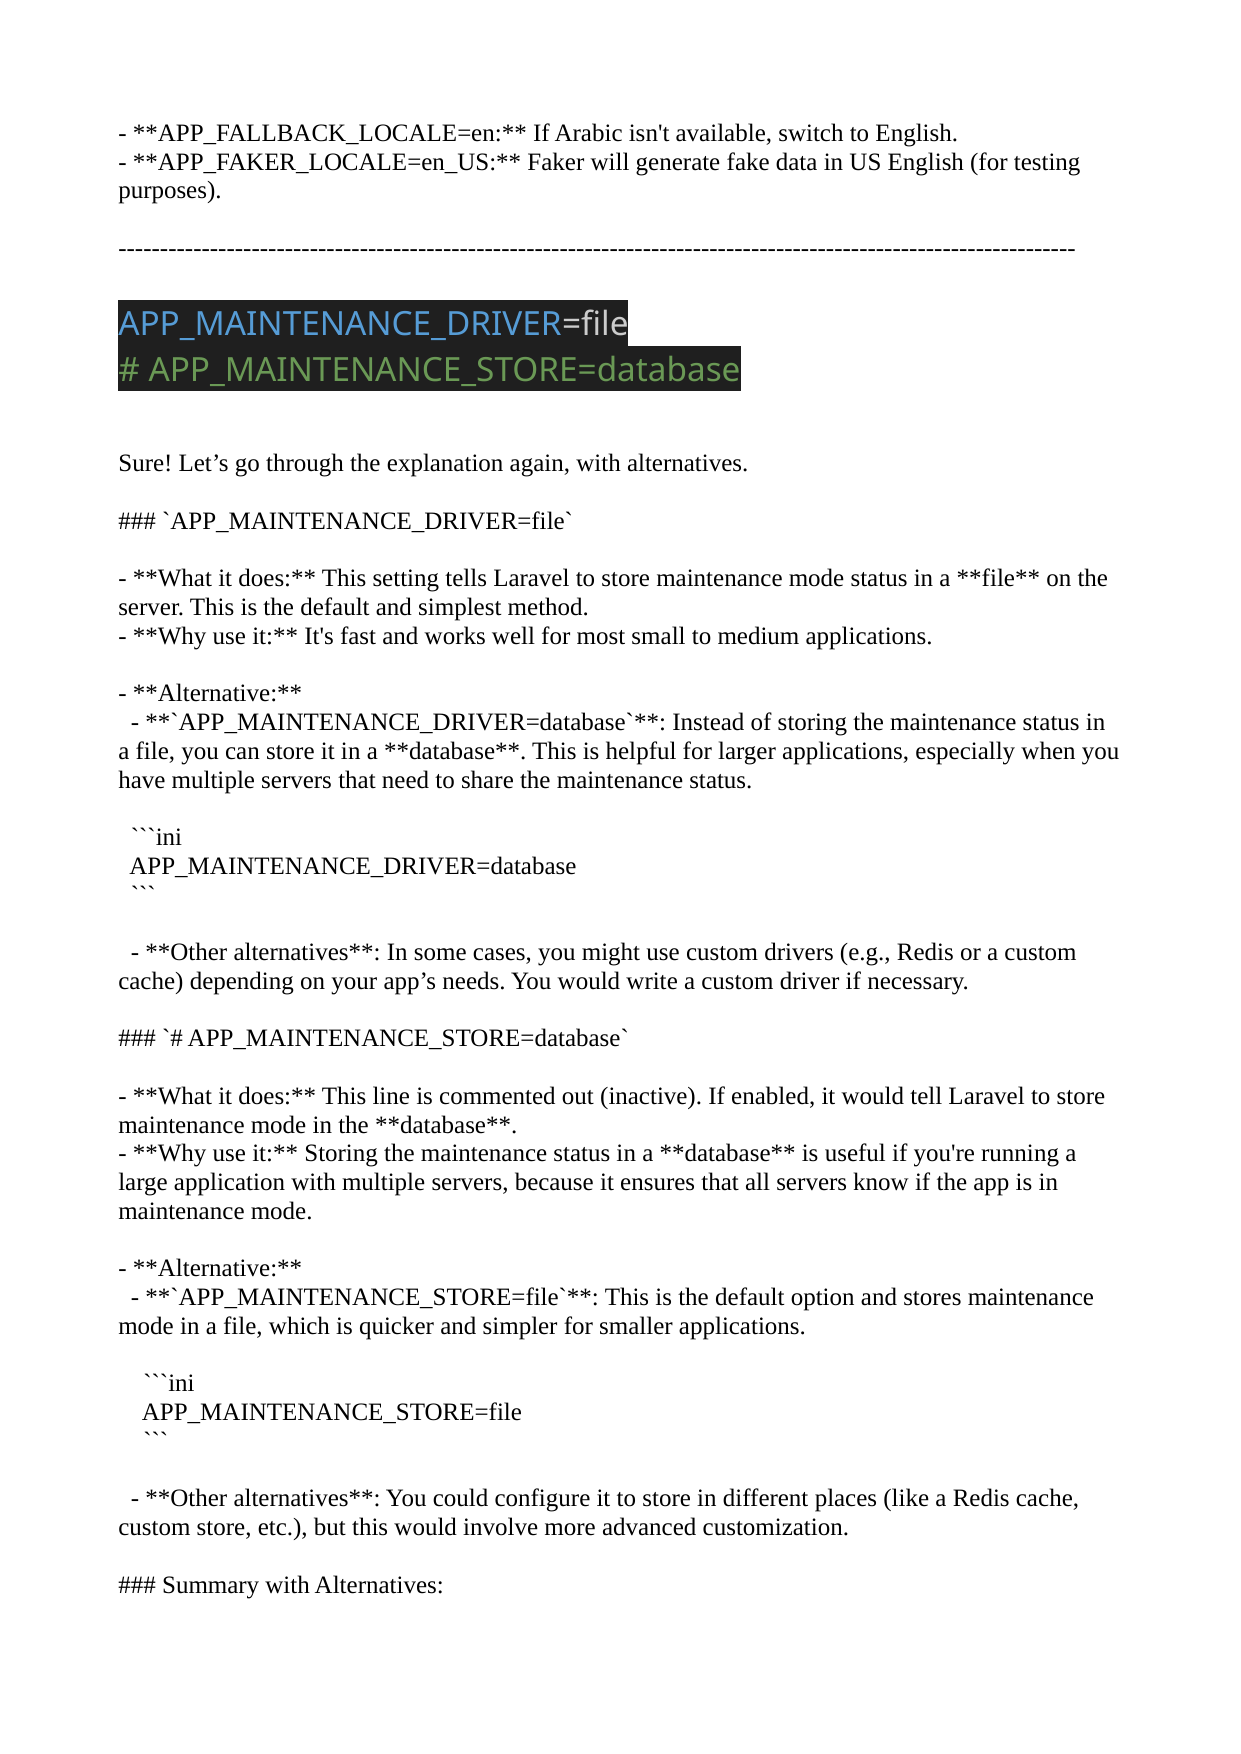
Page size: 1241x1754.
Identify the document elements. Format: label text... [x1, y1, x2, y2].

text ### Summary with Alternatives: [118, 1570, 1122, 1598]
text ### `# APP_MAINTENANCE_STORE=database` [118, 1023, 1122, 1052]
text ```ini [118, 822, 1122, 851]
text ### `APP_MAINTENANCE_DRIVER=file` [118, 506, 1122, 535]
text APP_MAINTENANCE_DRIVER=file [118, 300, 1122, 346]
text - **Alternative:** [118, 1253, 1122, 1282]
text - **Alternative:** [118, 678, 1122, 707]
text ```ini [118, 1368, 1122, 1397]
text - **`APP_MAINTENANCE_DRIVER=database`**: Instead of storing the maintenance status in a file, you can store it in a **database**. This is helpful for larger applications, especially when you have multiple servers that need to share the maintenance status. [118, 707, 1122, 793]
text - **APP_FAKER_LOCALE=en_US:** Faker will generate fake data in US English (for testing purposes). [118, 147, 1122, 204]
text - **Other alternatives**: In some cases, you might use custom drivers (e.g., Redis or a custom cache) depending on your app’s needs. You would write a custom driver if necessary. [118, 937, 1122, 995]
text - **Why use it:** It's fast and works well for most small to medium applications. [118, 621, 1122, 650]
text - **Why use it:** Storing the maintenance status in a **database** is useful if you're running a large application with multiple servers, because it ensures that all servers know if the app is in maintenance mode. [118, 1138, 1122, 1225]
text - **`APP_MAINTENANCE_STORE=file`**: This is the default option and stores maintenance mode in a file, which is quicker and simpler for smaller applications. [118, 1282, 1122, 1340]
text ------------------------------------------------------------------------------------------------------------------- [118, 233, 1122, 262]
text Sure! Let’s go through the explanation again, with alternatives. [118, 448, 1122, 477]
text ``` [118, 1426, 1122, 1455]
text # APP_MAINTENANCE_STORE=database [118, 346, 1122, 391]
text ``` [118, 880, 1122, 908]
text APP_MAINTENANCE_STORE=file [118, 1397, 1122, 1426]
text - **Other alternatives**: You could configure it to store in different places (like a Redis cache, custom store, etc.), but this would involve more advanced customization. [118, 1483, 1122, 1541]
text - **APP_FALLBACK_LOCALE=en:** If Arabic isn't available, switch to English. [118, 118, 1122, 147]
text - **What it does:** This setting tells Laravel to store maintenance mode status in a **file** on the server. This is the default and simplest method. [118, 563, 1122, 621]
text APP_MAINTENANCE_DRIVER=database [118, 851, 1122, 880]
text - **What it does:** This line is commented out (inactive). If enabled, it would tell Laravel to store maintenance mode in the **database**. [118, 1081, 1122, 1138]
